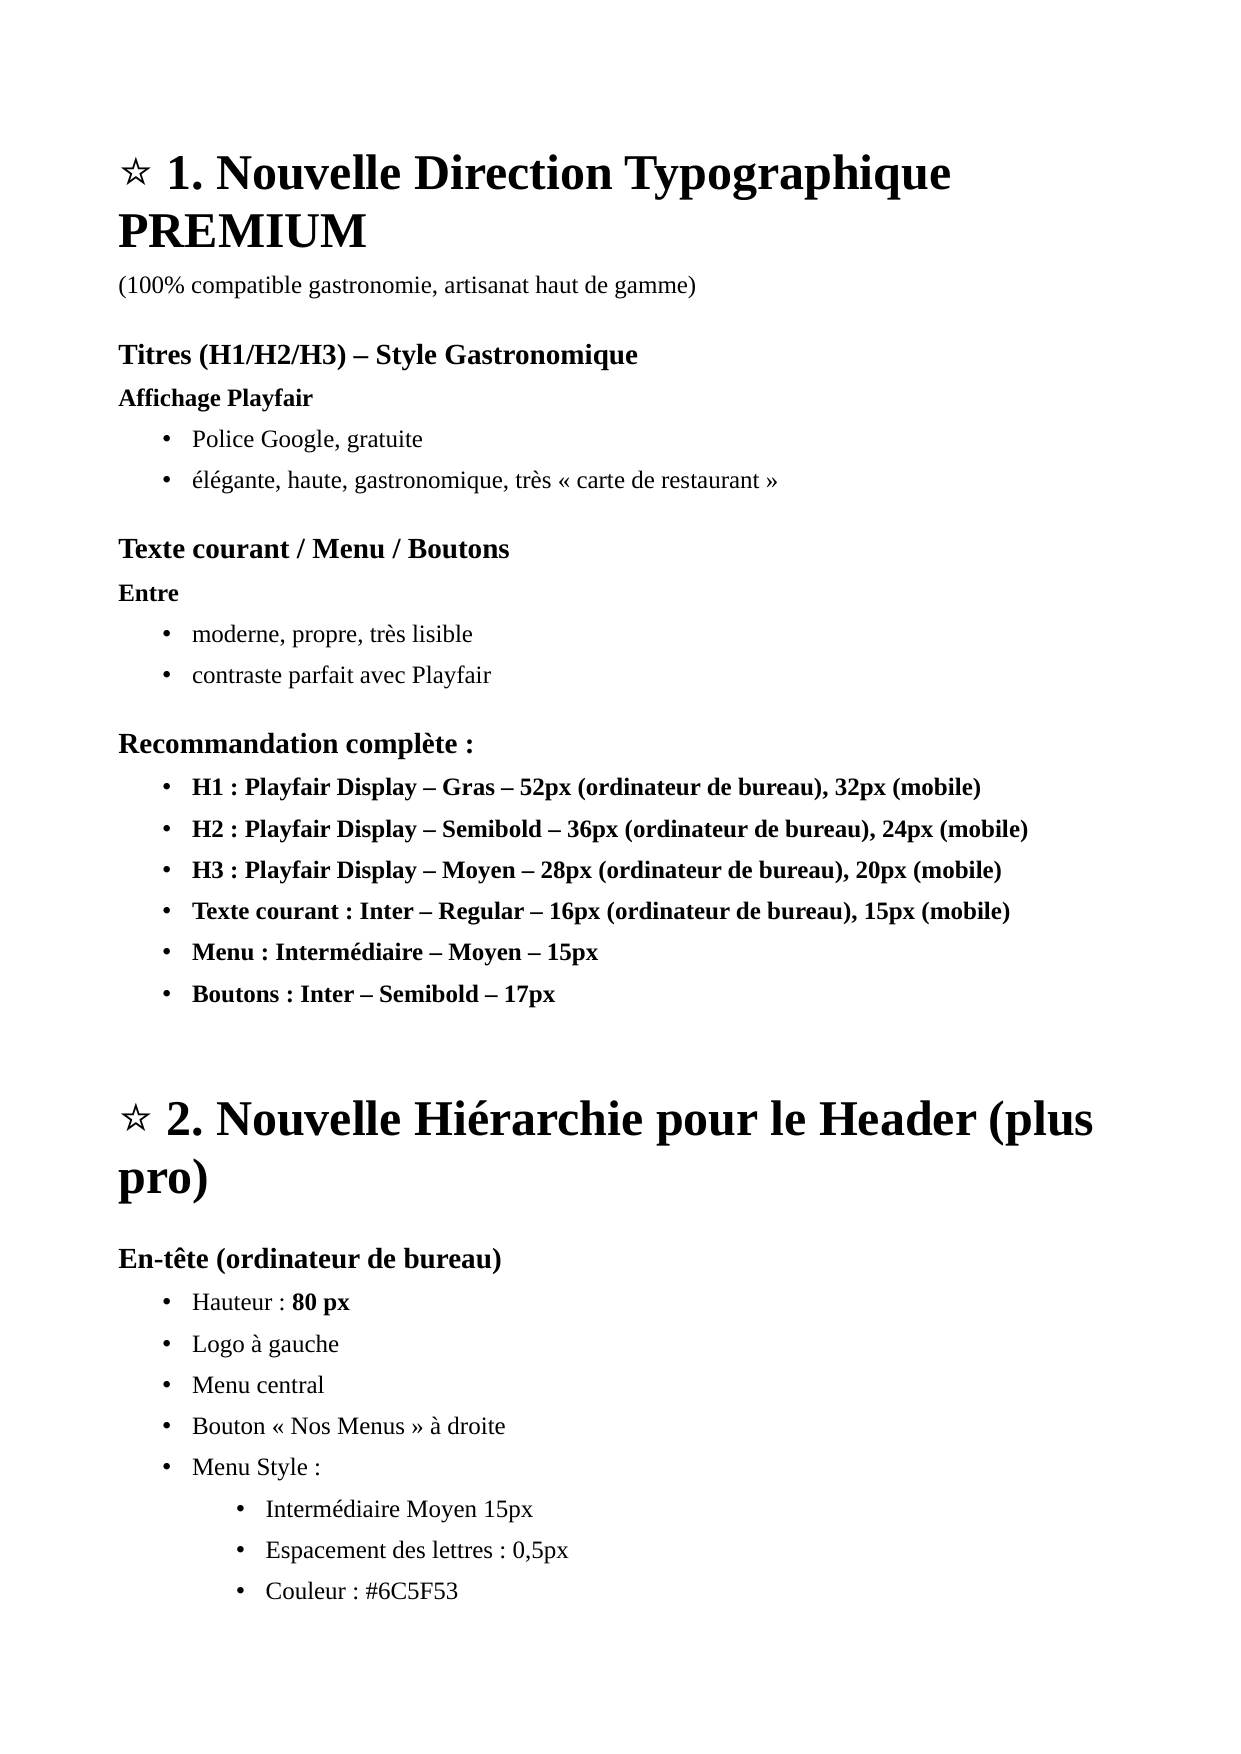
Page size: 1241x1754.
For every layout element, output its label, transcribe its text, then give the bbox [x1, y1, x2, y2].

list Logo à gauche [162, 1329, 1122, 1357]
text (100% compatible gastronomie, artisanat haut de gamme) [118, 271, 1122, 299]
subtitle En-tête (ordinateur de bureau) [118, 1241, 1122, 1275]
list Intermédiaire Moyen 15px [236, 1494, 1122, 1522]
list Espacement des lettres : 0,5px [236, 1535, 1122, 1564]
list Police Google, gratuite [162, 424, 1122, 453]
list Menu : Intermédiaire – Moyen – 15px [162, 937, 1122, 966]
list Texte courant : Inter – Regular – 16px (ordinateur de bureau), 15px (mobile) [162, 896, 1122, 925]
list H3 : Playfair Display – Moyen – 28px (ordinateur de bureau), 20px (mobile) [162, 855, 1122, 884]
subtitle Texte courant / Menu / Boutons [118, 532, 1122, 565]
list Bouton « Nos Menus » à droite [162, 1411, 1122, 1440]
text Entre [118, 578, 1122, 606]
subtitle ⭐ 1. Nouvelle Direction Typographique PREMIUM [118, 143, 1122, 258]
list moderne, propre, très lisible [162, 619, 1122, 648]
text Affichage Playfair [118, 383, 1122, 412]
subtitle Titres (H1/H2/H3) – Style Gastronomique [118, 337, 1122, 370]
list Boutons : Inter – Semibold – 17px [162, 979, 1122, 1007]
list H2 : Playfair Display – Semibold – 36px (ordinateur de bureau), 24px (mobile) [162, 814, 1122, 842]
list élégante, haute, gastronomique, très « carte de restaurant » [162, 465, 1122, 494]
list Menu Style : [162, 1452, 1122, 1481]
list Hauteur : 80 px [162, 1287, 1122, 1316]
list contraste parfait avec Playfair [162, 660, 1122, 689]
list H1 : Playfair Display – Gras – 52px (ordinateur de bureau), 32px (mobile) [162, 772, 1122, 801]
subtitle ⭐ 2. Nouvelle Hiérarchie pour le Header (plus pro) [118, 1089, 1122, 1204]
list Couleur : #6C5F53 [236, 1576, 1122, 1605]
list Menu central [162, 1370, 1122, 1399]
subtitle Recommandation complète : [118, 726, 1122, 760]
